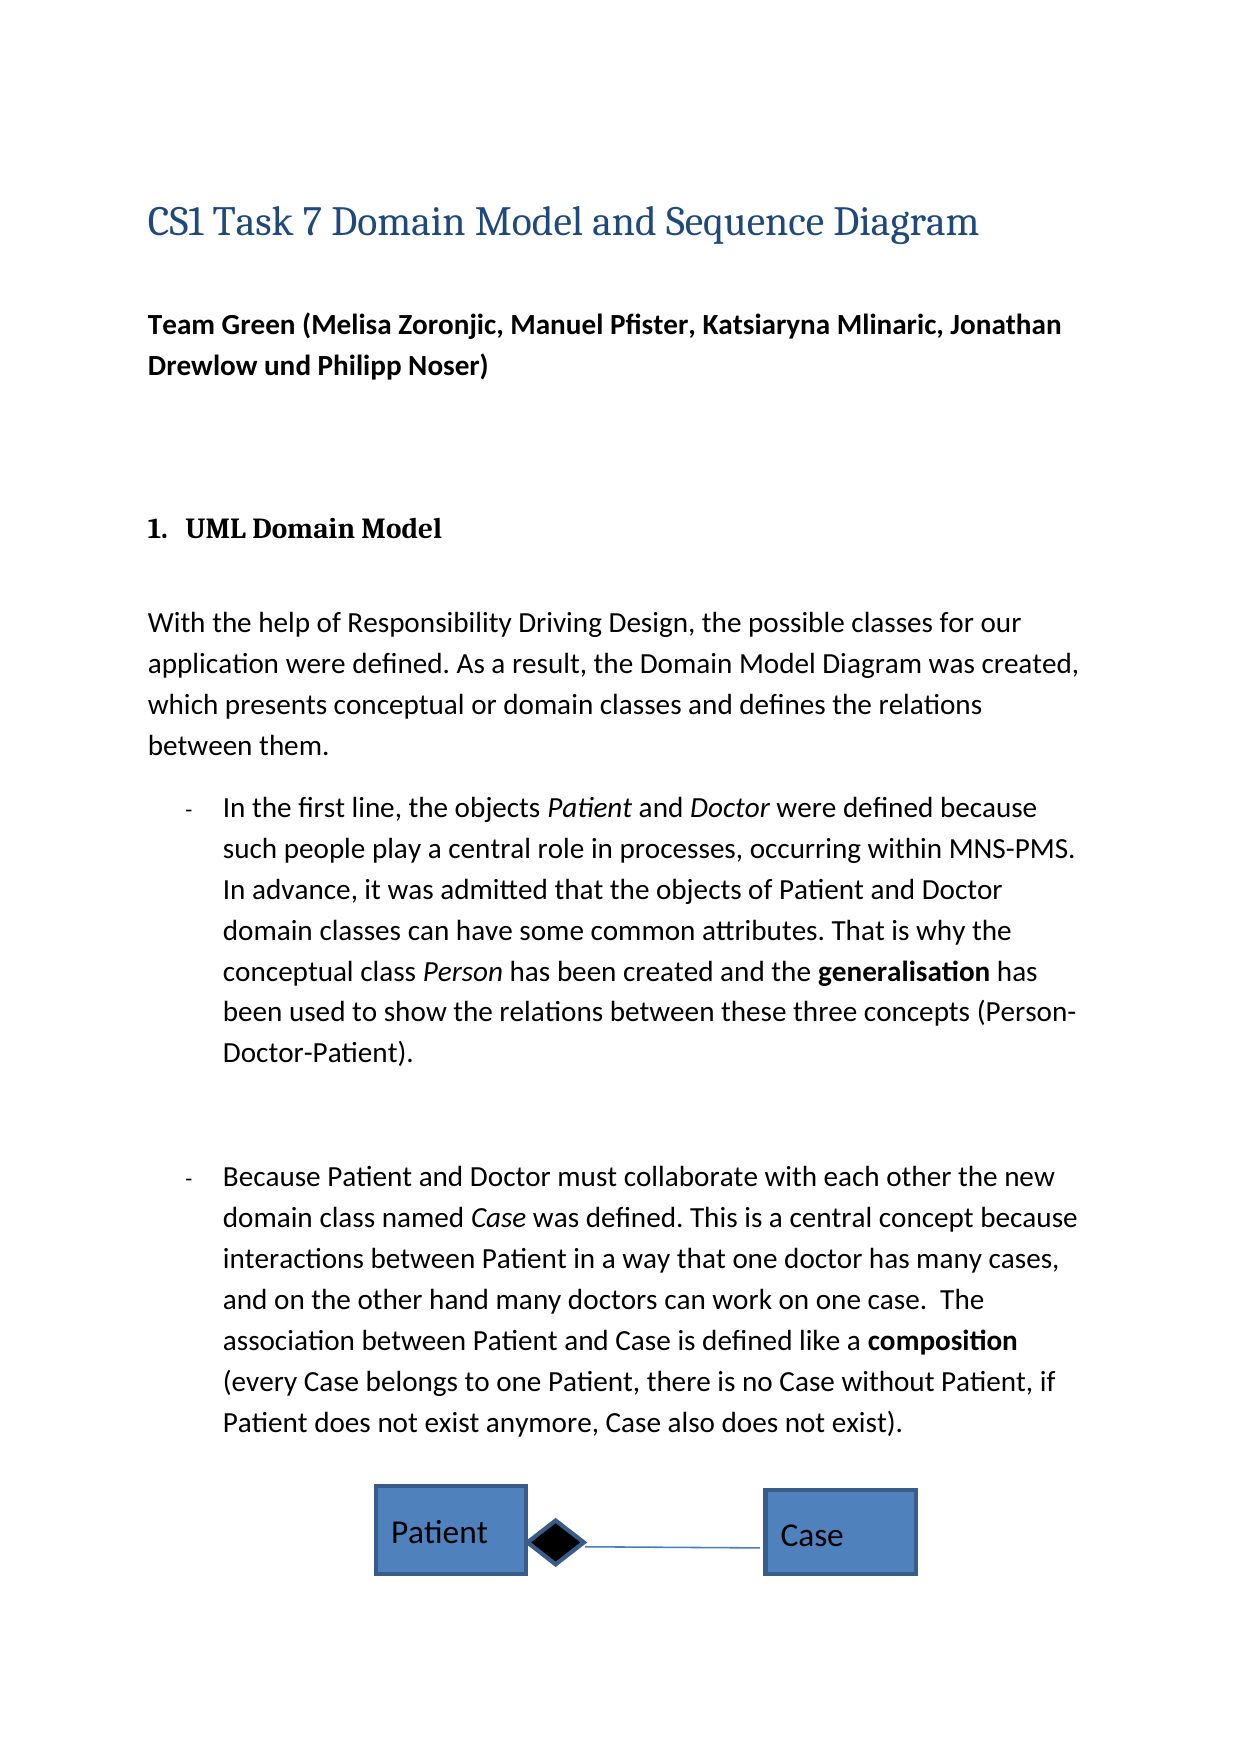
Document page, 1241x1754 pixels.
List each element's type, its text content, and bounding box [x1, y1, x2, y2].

text With the help of Responsibility Driving Design, the possible classes for our application were defined. As a result, the Domain Model Diagram was created, which presents conceptual or domain classes and defines the relations between them. [148, 604, 1093, 763]
text Team Green (Melisa Zoronjic, Manuel Pfister, Katsiaryna Mlinaric, Jonathan Drewlow und Philipp Noser) [148, 306, 1093, 382]
text CS1 Task 7 Domain Model and Sequence Diagram [148, 198, 1093, 246]
list In the first line, the objects Patient and Doctor were defined because such people play a central role in processes, occurring within MNS-PMS. In advance, it was admitted that the objects of Patient and Doctor domain classes can have some common attributes. That is why the conceptual class Person has been created and the generalisation has been used to show the relations between these three concepts (Person-Doctor-Patient). [185, 789, 1093, 1070]
list UML Domain Model [148, 512, 1093, 546]
list Because Patient and Doctor must collaborate with each other the new domain class named Case was defined. This is a central concept because interactions between Patient in a way that one doctor has many cases, and on the other hand many doctors can work on one case. The association between Patient and Case is defined like a composition (every Case belongs to one Patient, there is no Case without Patient, if Patient does not exist anymore, Case also does not exist). [185, 1158, 1093, 1439]
